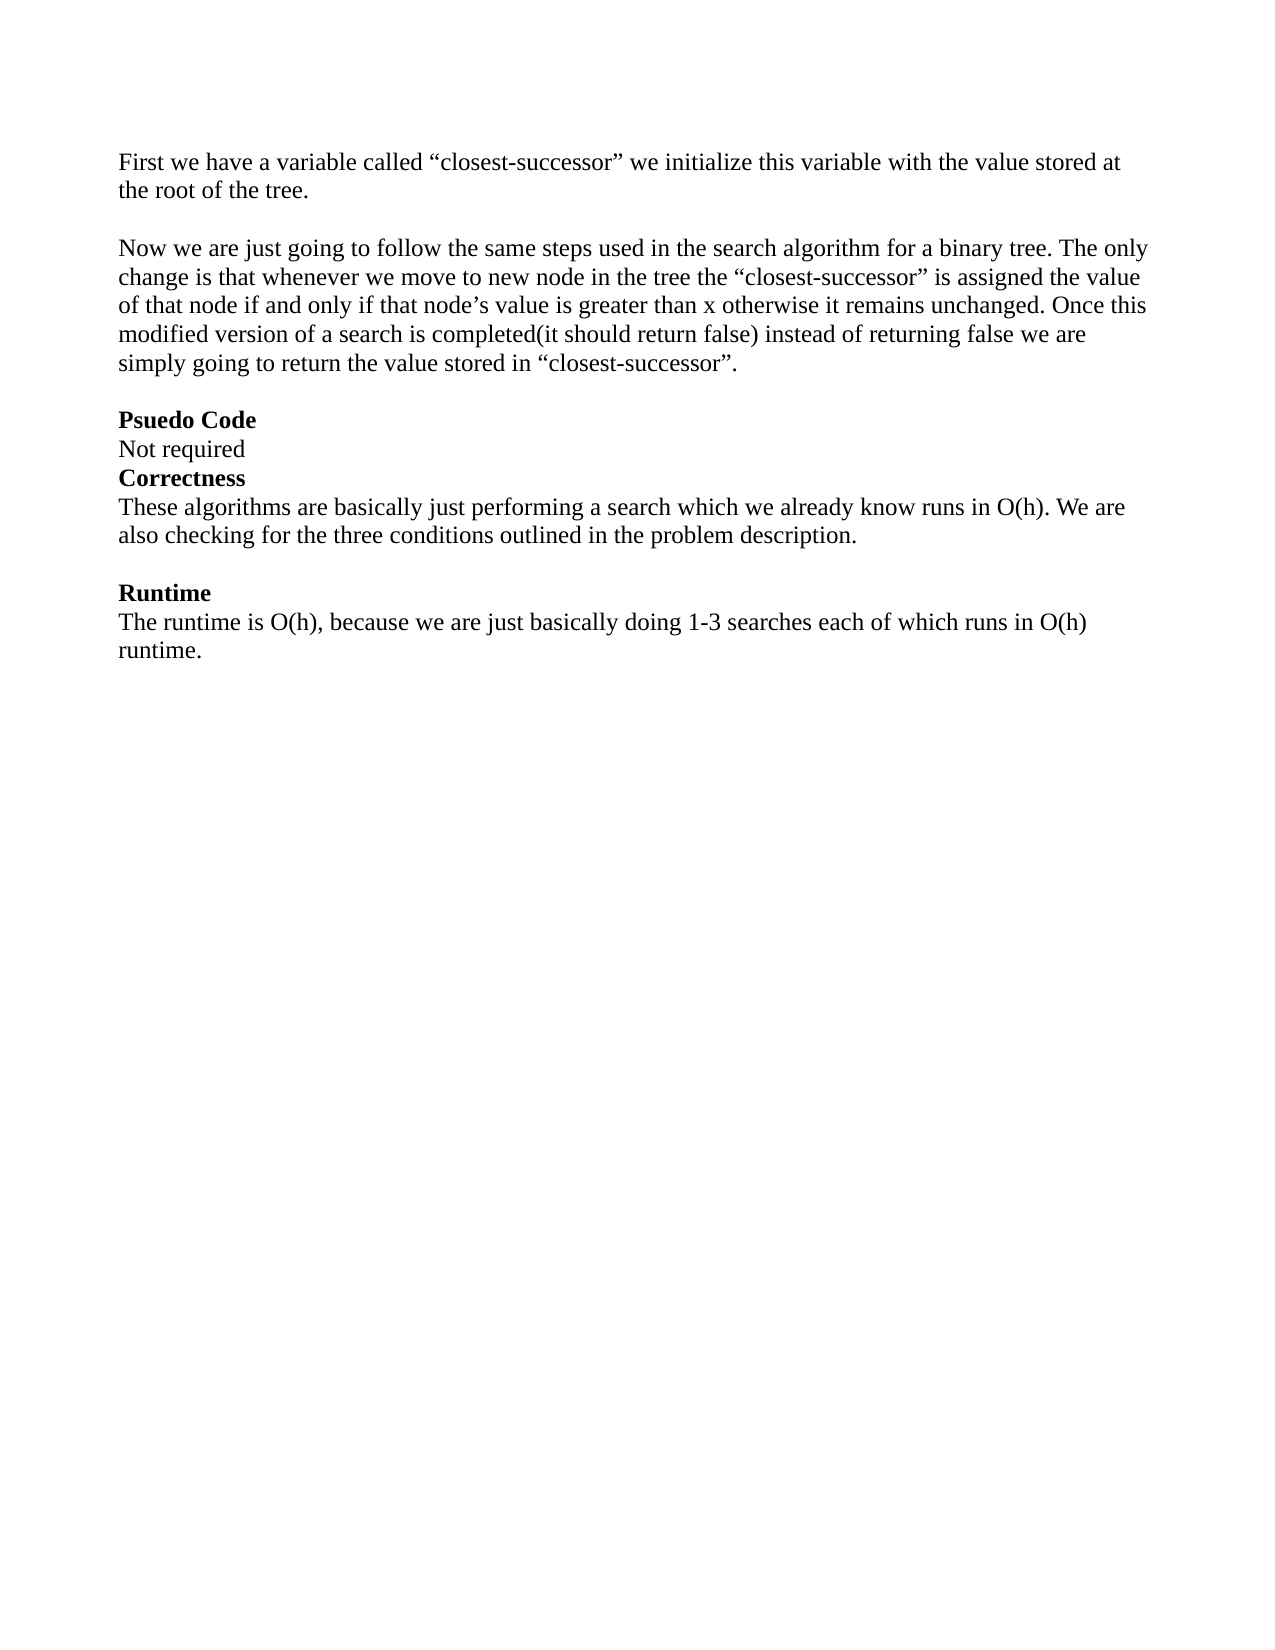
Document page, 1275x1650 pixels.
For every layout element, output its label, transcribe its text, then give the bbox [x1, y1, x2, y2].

text These algorithms are basically just performing a search which we already know runs in O(h). We are also checking for the three conditions outlined in the problem description. [118, 492, 1157, 549]
text Not required [118, 434, 1157, 463]
text Correctness [118, 463, 1157, 492]
text Psuedo Code [118, 406, 1157, 434]
text Now we are just going to follow the same steps used in the search algorithm for a binary tree. The only change is that whenever we move to new node in the tree the “closest-successor” is assigned the value of that node if and only if that node’s value is greater than x otherwise it remains unchanged. Once this modified version of a search is completed(it should return false) instead of returning false we are simply going to return the value stored in “closest-successor”. [118, 233, 1157, 377]
text First we have a variable called “closest-successor” we initialize this variable with the value stored at the root of the tree. [118, 147, 1157, 204]
text The runtime is O(h), because we are just basically doing 1-3 searches each of which runs in O(h) runtime. [118, 607, 1157, 664]
text Runtime [118, 578, 1157, 607]
